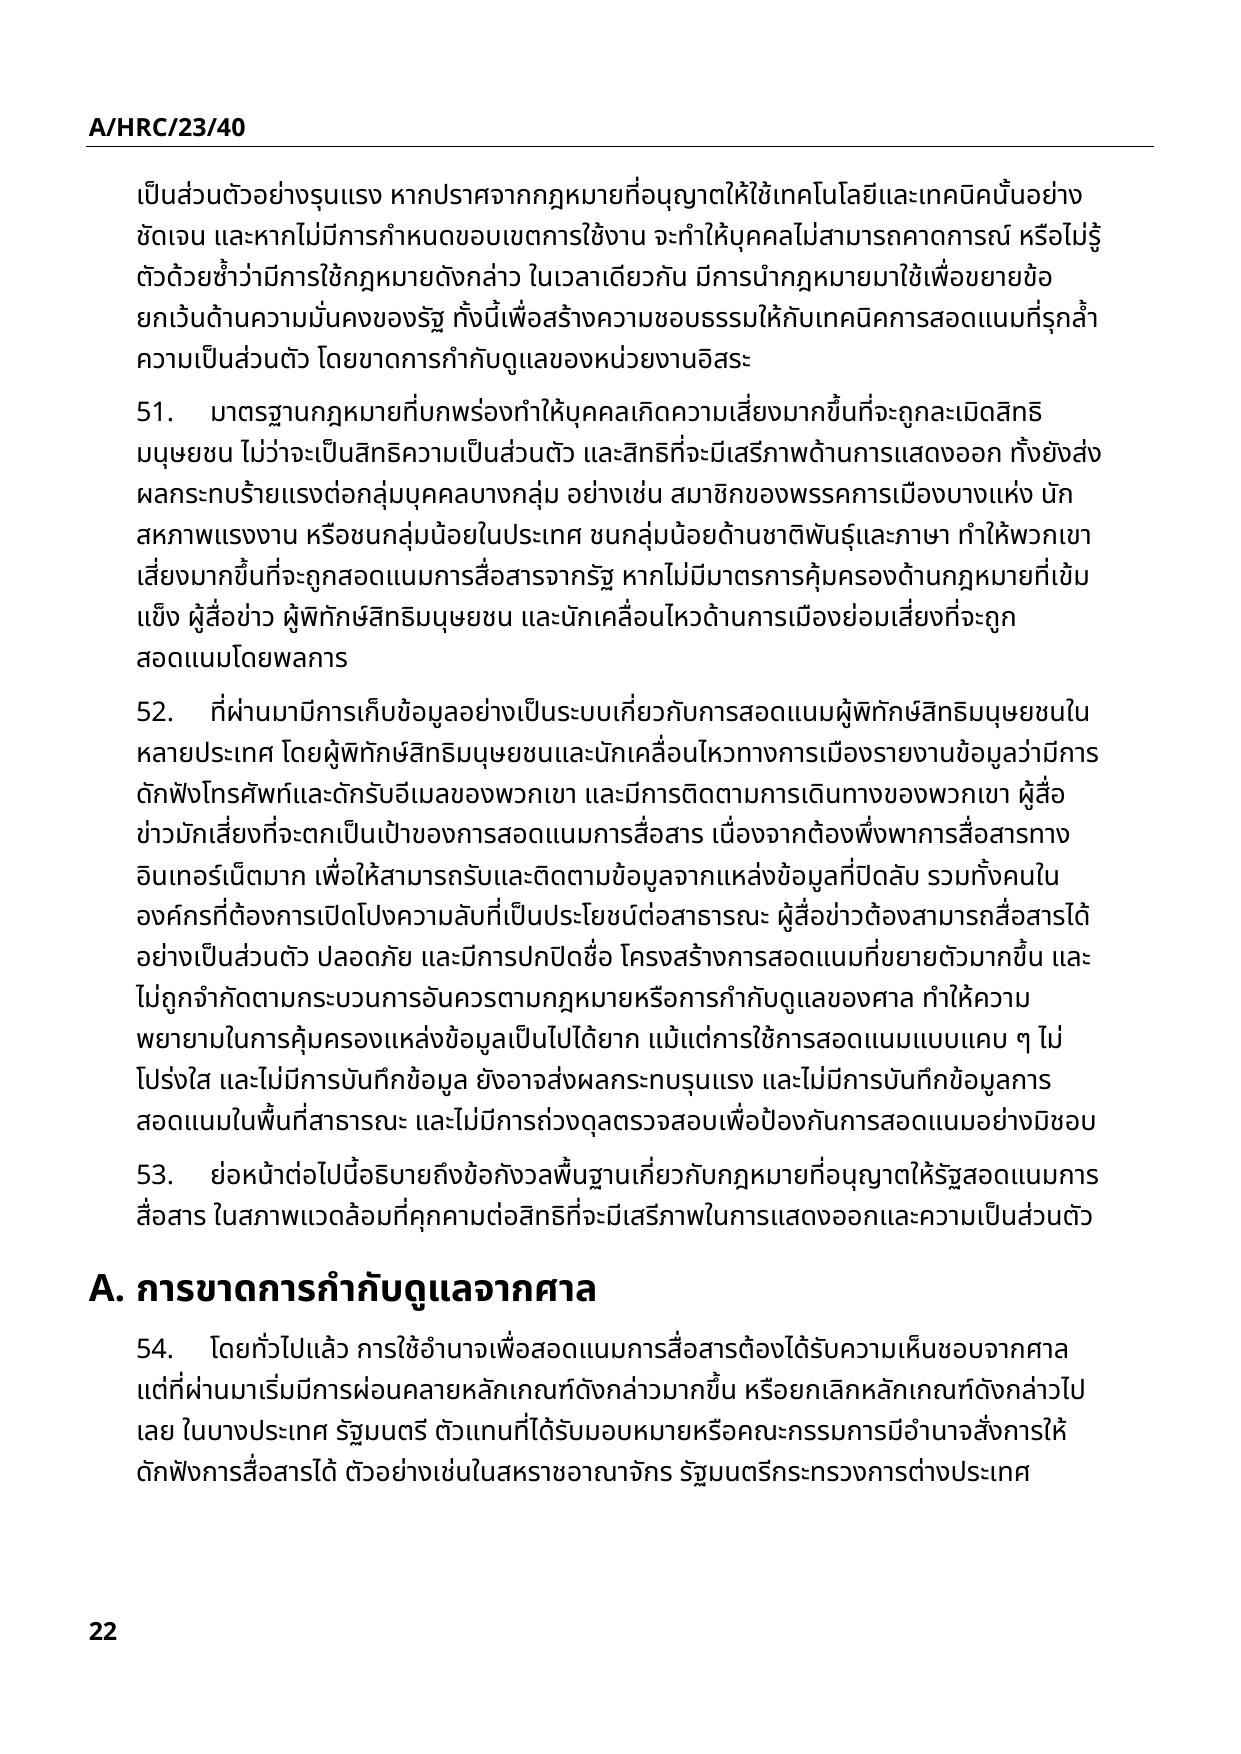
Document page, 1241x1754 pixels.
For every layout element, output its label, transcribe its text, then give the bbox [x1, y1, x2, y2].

list มาตรฐานกฎหมายที่บกพร่องทำให้บุคคลเกิดความเสี่ยงมากขึ้นที่จะถูกละเมิดสิทธิมนุษยชน ไม่ว่าจะเป็นสิทธิความเป็นส่วนตัว และสิทธิที่จะมีเสรีภาพด้านการแสดงออก ทั้งยังส่งผลกระทบร้ายแรงต่อกลุ่มบุคคลบางกลุ่ม อย่างเช่น สมาชิกของพรรคการเมืองบางแห่ง นักสหภาพแรงงาน หรือชนกลุ่มน้อยในประเทศ ชนกลุ่มน้อยด้านชาติพันธุ์และภาษา ทำให้พวกเขาเสี่ยงมากขึ้นที่จะถูกสอดแนมการสื่อสารจากรัฐ หากไม่มีมาตรการคุ้มครองด้านกฎหมายที่เข้มแข็ง ผู้สื่อข่าว ผู้พิทักษ์สิทธิมนุษยชน และนักเคลื่อนไหวด้านการเมืองย่อมเสี่ยงที่จะถูกสอดแนมโดยพลการ [136, 393, 1104, 680]
list เป็นส่วนตัวอย่างรุนแรง หากปราศจากกฎหมายที่อนุญาตให้ใช้เทคโนโลยีและเทคนิคนั้นอย่างชัดเจน และหากไม่มีการกำหนดขอบเขตการใช้งาน จะทำให้บุคคลไม่สามารถคาดการณ์ หรือไม่รู้ตัวด้วยซ้ำว่ามีการใช้กฎหมายดังกล่าว ในเวลาเดียวกัน มีการนำกฎหมายมาใช้เพื่อขยายข้อยกเว้นด้านความมั่นคงของรัฐ ทั้งนี้เพื่อสร้างความชอบธรรมให้กับเทคนิคการสอดแนมที่รุกล้ำความเป็นส่วนตัว โดยขาดการกำกับดูแลของหน่วยงานอิสระ [136, 176, 1104, 380]
subtitle การขาดการกำกับดูแลจากศาล [88, 1261, 1104, 1318]
list โดยทั่วไปแล้ว การใช้อำนาจเพื่อสอดแนมการสื่อสารต้องได้รับความเห็นชอบจากศาล แต่ที่ผ่านมาเริ่มมีการผ่อนคลายหลักเกณฑ์ดังกล่าวมากขึ้น หรือยกเลิกหลักเกณฑ์ดังกล่าวไปเลย ในบางประเทศ รัฐมนตรี ตัวแทนที่ได้รับมอบหมายหรือคณะกรรมการมีอำนาจสั่งการให้ดักฟังการสื่อสารได้ ตัวอย่างเช่นในสหราชอาณาจักร รัฐมนตรีกระทรวงการต่างประเทศสามารถอนุมัติให้มีการดักฟังข้อมูลการสื่อสารได้ ในซิมบับเว รัฐมนตรีคมนาคมและการสื่อสารมีอำนาจดักรับข้อมูลการสื่อสารได้ และในปัจจุบันยังมีการอนุญาตการสอดแนมการสื่อสารในวงกว้างและโดยไม่เลือกเป้าหมายมากขึ้น ทั้งนี้โดยไม่มีเงื่อนไขบังคับให้เจ้าพนักงานผู้ใช้กฎหมายต้องจำแนกข้อเท็จจริงเพื่อการสอดแนมเป็นรายกรณี [136, 1330, 1104, 1494]
list ที่ผ่านมามีการเก็บข้อมูลอย่างเป็นระบบเกี่ยวกับการสอดแนมผู้พิทักษ์สิทธิมนุษยชนในหลายประเทศ โดยผู้พิทักษ์สิทธิมนุษยชนและนักเคลื่อนไหวทางการเมืองรายงานข้อมูลว่ามีการดักฟังโทรศัพท์และดักรับอีเมลของพวกเขา และมีการติดตามการเดินทางของพวกเขา ผู้สื่อข่าวมักเสี่ยงที่จะตกเป็นเป้าของการสอดแนมการสื่อสาร เนื่องจากต้องพึ่งพาการสื่อสารทางอินเทอร์เน็ตมาก เพื่อให้สามารถรับและติดตามข้อมูลจากแหล่งข้อมูลที่ปิดลับ รวมทั้งคนในองค์กรที่ต้องการเปิดโปงความลับที่เป็นประโยชน์ต่อสาธารณะ ผู้สื่อข่าวต้องสามารถสื่อสารได้อย่างเป็นส่วนตัว ปลอดภัย และมีการปกปิดชื่อ โครงสร้างการสอดแนมที่ขยายตัวมากขึ้น และไม่ถูกจำกัดตามกระบวนการอันควรตามกฎหมายหรือการกำกับดูแลของศาล ทำให้ความพยายามในการคุ้มครองแหล่งข้อมูลเป็นไปได้ยาก แม้แต่การใช้การสอดแนมแบบแคบ ๆ ไม่โปร่งใส และไม่มีการบันทึกข้อมูล ยังอาจส่งผลกระทบรุนแรง และไม่มีการบันทึกข้อมูลการสอดแนมในพื้นที่สาธารณะ และไม่มีการถ่วงดุลตรวจสอบเพื่อป้องกันการสอดแนมอย่างมิชอบ [136, 692, 1104, 1143]
list ย่อหน้าต่อไปนี้อธิบายถึงข้อกังวลพื้นฐานเกี่ยวกับกฎหมายที่อนุญาตให้รัฐสอดแนมการสื่อสาร ในสภาพแวดล้อมที่คุกคามต่อสิทธิที่จะมีเสรีภาพในการแสดงออกและความเป็นส่วนตัว [136, 1155, 1104, 1237]
